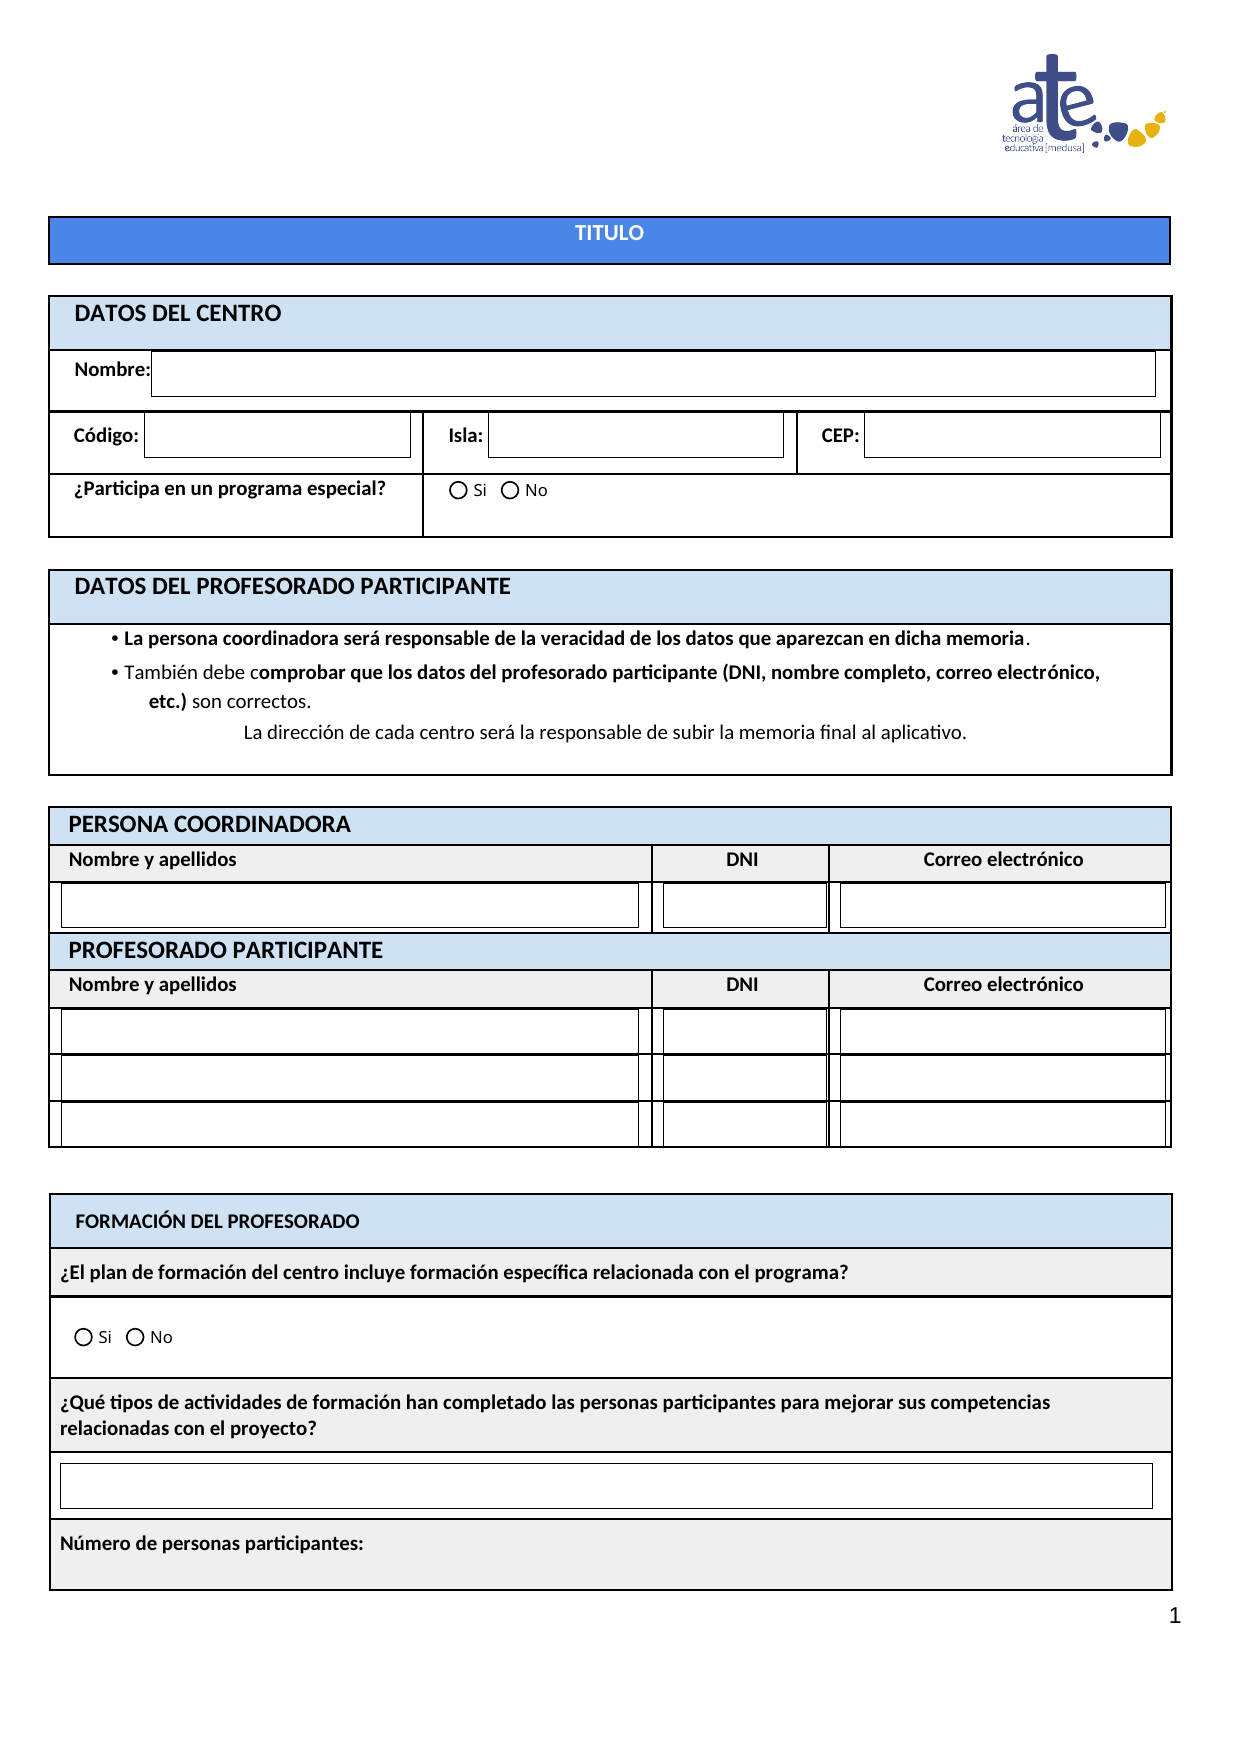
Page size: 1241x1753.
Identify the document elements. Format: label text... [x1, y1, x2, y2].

table_header DATOS DEL PROFESORADO PARTICIPANTE [50, 571, 1170, 623]
table_cell [639, 1055, 651, 1100]
table_cell [653, 883, 828, 932]
table_cell CEP: [798, 413, 1170, 473]
table_cell [424, 475, 1170, 536]
table_cell [50, 1055, 61, 1100]
table_cell Nombre y apellidos [50, 971, 651, 1007]
table_cell DNI [653, 846, 828, 881]
table_cell [1166, 1009, 1170, 1053]
table_cell [653, 1102, 663, 1146]
table_cell PROFESORADO PARTICIPANTE [50, 934, 1170, 969]
table_cell Número de personas participantes: [51, 1520, 1171, 1589]
table_cell • La persona coordinadora será responsable de la veracidad de los datos que aparezcan en dicha memoria. • También debe comprobar que los datos del profesorado participante (DNI, nombre completo, correo electrónico, etc.) son correctos. La dirección de cada centro será la responsable de subir la memoria final al aplicativo. [50, 625, 1170, 774]
table_header PERSONA COORDINADORA [50, 808, 1170, 844]
table_cell [653, 1055, 663, 1100]
table_cell [639, 1102, 651, 1146]
table_cell ¿El plan de formación del centro incluye formación específica relacionada con el programa? [51, 1249, 1171, 1295]
table_cell Nombre y apellidos [50, 846, 651, 881]
table_cell DNI [653, 971, 828, 1007]
table_cell Nombre: [50, 351, 1170, 410]
table_cell Isla: [424, 413, 796, 473]
table_cell [830, 1102, 840, 1146]
table_cell [653, 1009, 663, 1053]
table_cell ¿Qué tipos de actividades de formación han completado las personas participantes para mejorar sus competencias relacionadas con el proyecto? [51, 1379, 1171, 1451]
table_cell [830, 883, 1170, 932]
table_cell [830, 1055, 840, 1100]
table_cell Correo electrónico [830, 846, 1170, 881]
table_cell [51, 1298, 1171, 1377]
table_cell [639, 1009, 651, 1053]
picture [1002, 54, 1166, 153]
table_cell [50, 1102, 61, 1146]
table_cell Correo electrónico [830, 971, 1170, 1007]
table_cell [51, 1453, 1171, 1518]
table_header FORMACIÓN DEL PROFESORADO [51, 1195, 1171, 1247]
table_header TITULO [50, 218, 1169, 263]
table_cell [830, 1009, 840, 1053]
table_cell [1166, 1055, 1170, 1100]
table_cell ¿Participa en un programa especial? [50, 475, 422, 536]
table_header DATOS DEL CENTRO [50, 297, 1170, 349]
table_cell Código: [50, 413, 422, 473]
table_cell [50, 883, 651, 932]
table_cell [1166, 1102, 1170, 1146]
table_cell [50, 1009, 61, 1053]
